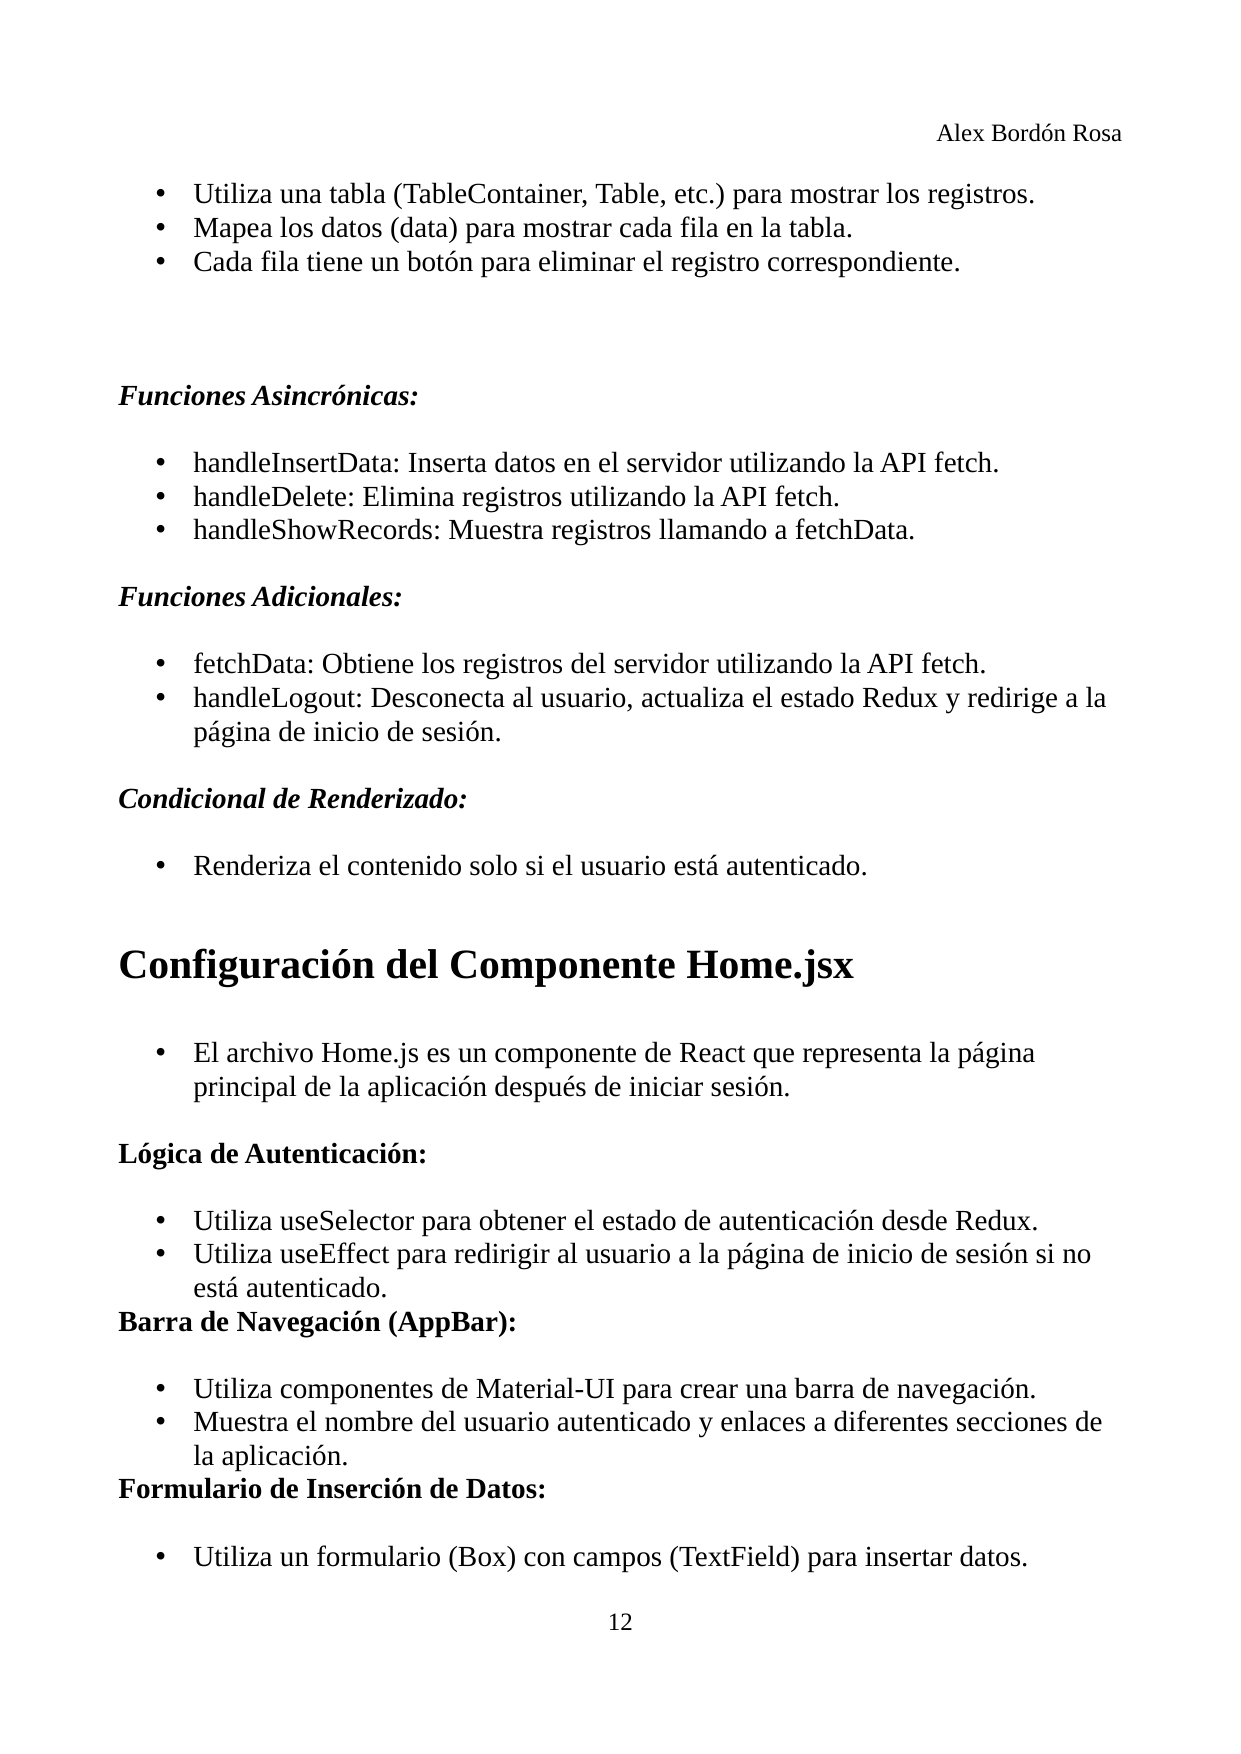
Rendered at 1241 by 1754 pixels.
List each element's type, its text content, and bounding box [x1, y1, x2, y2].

list handleShowRecords: Muestra registros llamando a fetchData. [156, 512, 1122, 546]
list Renderiza el contenido solo si el usuario está autenticado. [156, 848, 1122, 882]
list Utiliza componentes de Material-UI para crear una barra de navegación. [156, 1371, 1122, 1404]
list Utiliza una tabla (TableContainer, Table, etc.) para mostrar los registros. [156, 176, 1122, 210]
text Funciones Adicionales: [118, 579, 1122, 613]
text Configuración del Componente Home.jsx [118, 939, 1122, 987]
list El archivo Home.js es un componente de React que representa la página principal de la aplicación después de iniciar sesión. [156, 1035, 1122, 1102]
text Formulario de Inserción de Datos: [118, 1472, 1122, 1505]
text Funciones Asincrónicas: [118, 378, 1122, 411]
list Mapea los datos (data) para mostrar cada fila en la tabla. [156, 210, 1122, 244]
list handleInsertData: Inserta datos en el servidor utilizando la API fetch. [156, 445, 1122, 479]
list Cada fila tiene un botón para eliminar el registro correspondiente. [156, 244, 1122, 277]
list fetchData: Obtiene los registros del servidor utilizando la API fetch. [156, 647, 1122, 680]
text Lógica de Autenticación: [118, 1136, 1122, 1169]
list Utiliza un formulario (Box) con campos (TextField) para insertar datos. [156, 1539, 1122, 1572]
text Condicional de Renderizado: [118, 781, 1122, 814]
list Utiliza useEffect para redirigir al usuario a la página de inicio de sesión si no está autenticado. [156, 1236, 1122, 1304]
list Utiliza useSelector para obtener el estado de autenticación desde Redux. [156, 1203, 1122, 1236]
list Muestra el nombre del usuario autenticado y enlaces a diferentes secciones de la aplicación. [156, 1404, 1122, 1472]
list handleLogout: Desconecta al usuario, actualiza el estado Redux y redirige a la página de inicio de sesión. [156, 680, 1122, 747]
list handleDelete: Elimina registros utilizando la API fetch. [156, 479, 1122, 512]
text Barra de Navegación (AppBar): [118, 1304, 1122, 1337]
